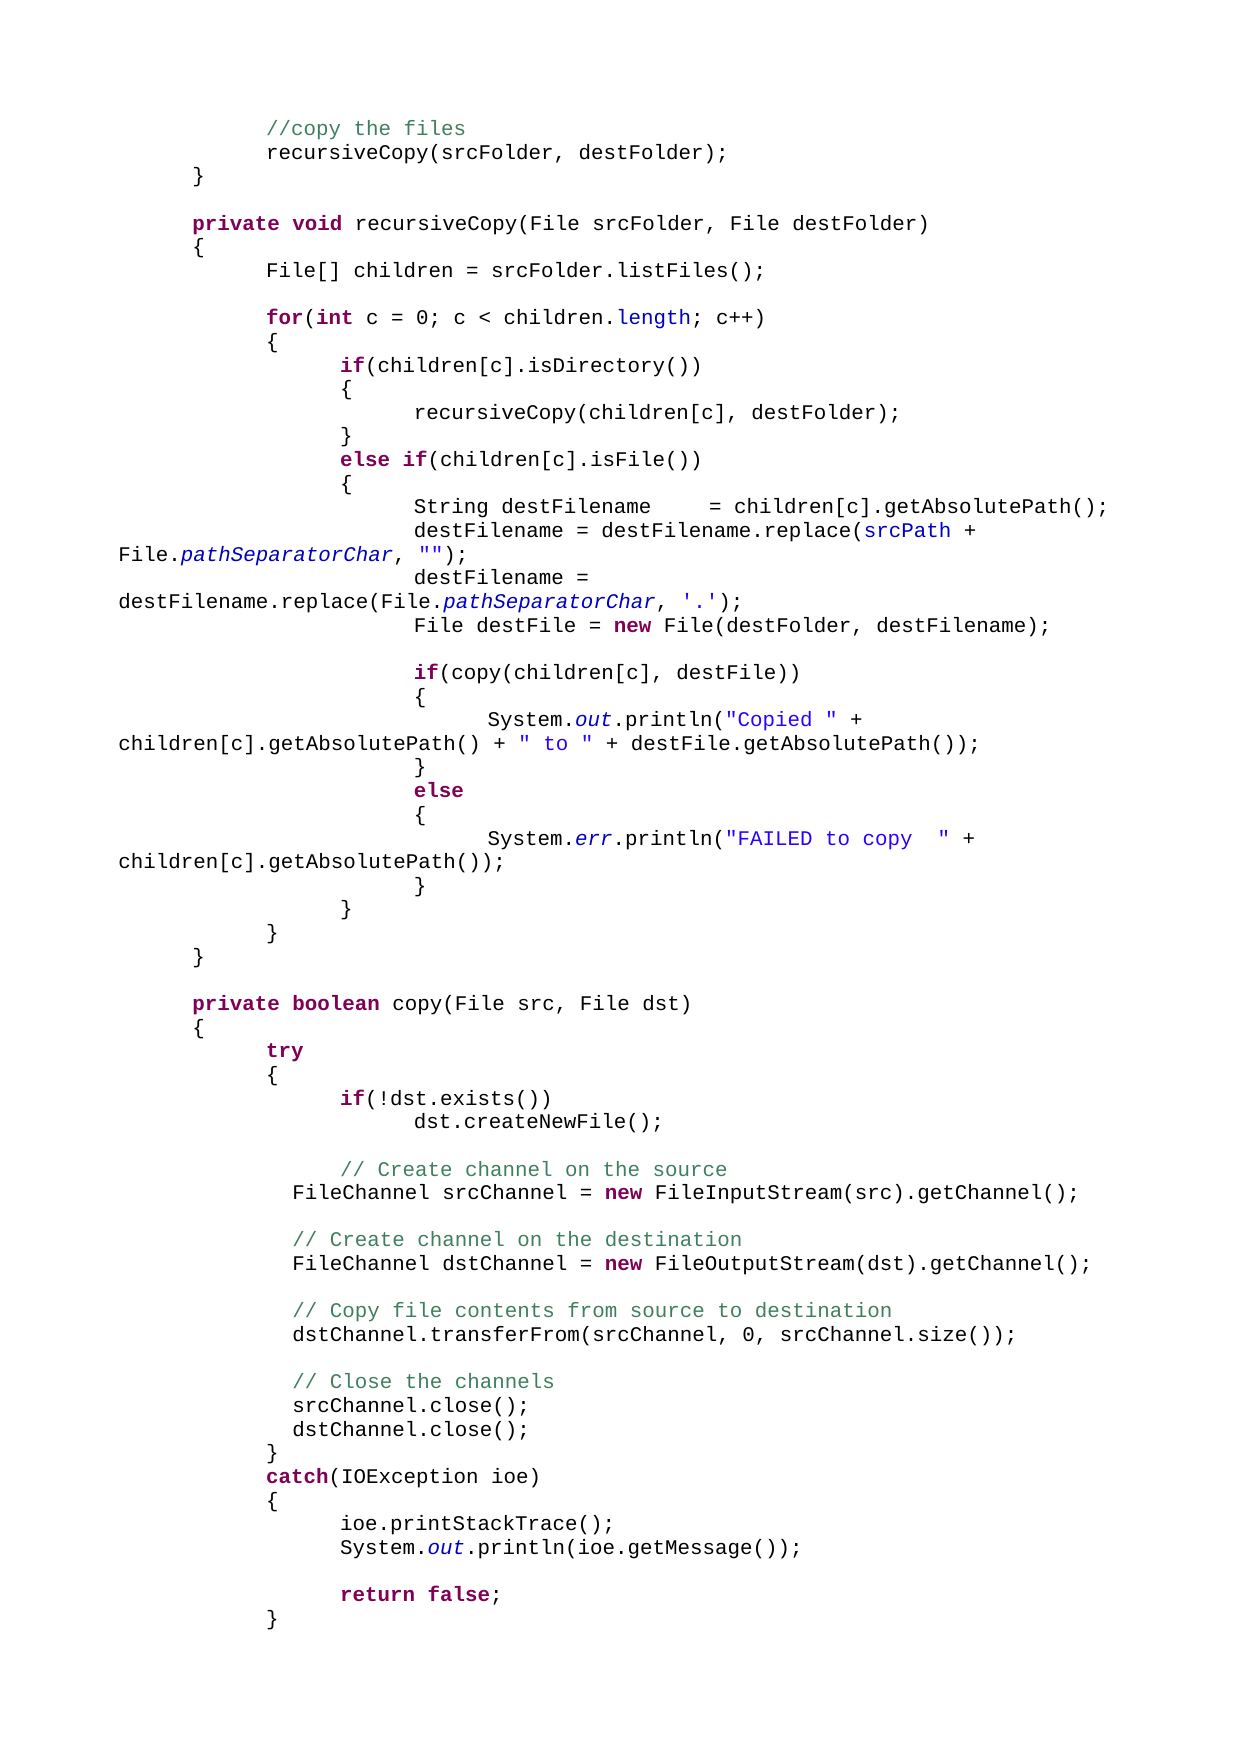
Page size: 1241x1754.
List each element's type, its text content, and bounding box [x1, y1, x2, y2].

text { [118, 686, 1122, 709]
text System.err.println("FAILED to copy " + children[c].getAbsolutePath()); [118, 827, 1122, 875]
text } [118, 757, 1122, 780]
text File[] children = srcFolder.listFiles(); [118, 260, 1122, 284]
text } [118, 875, 1122, 898]
text // Create channel on the destination [118, 1229, 1122, 1253]
text dstChannel.close(); [118, 1419, 1122, 1442]
text { [118, 331, 1122, 354]
text try [118, 1040, 1122, 1064]
text else [118, 780, 1122, 804]
text { [118, 1489, 1122, 1513]
text // Close the channels [118, 1371, 1122, 1395]
text { [118, 804, 1122, 827]
text // Create channel on the source [118, 1158, 1122, 1182]
text } [118, 898, 1122, 922]
text if(!dst.exists()) [118, 1088, 1122, 1111]
text private void recursiveCopy(File srcFolder, File destFolder) [118, 213, 1122, 236]
text } [118, 922, 1122, 946]
text System.out.println(ioe.getMessage()); [118, 1537, 1122, 1561]
text if(children[c].isDirectory()) [118, 354, 1122, 378]
text // Copy file contents from source to destination [118, 1300, 1122, 1324]
text FileChannel srcChannel = new FileInputStream(src).getChannel(); [118, 1182, 1122, 1206]
text { [118, 1064, 1122, 1088]
text { [118, 1017, 1122, 1040]
text if(copy(children[c], destFile)) [118, 662, 1122, 686]
text private boolean copy(File src, File dst) [118, 993, 1122, 1017]
text catch(IOException ioe) [118, 1466, 1122, 1489]
text } [118, 1608, 1122, 1631]
text ioe.printStackTrace(); [118, 1513, 1122, 1537]
text File destFile = new File(destFolder, destFilename); [118, 615, 1122, 638]
text return false; [118, 1584, 1122, 1608]
text //copy the files [118, 118, 1122, 142]
text FileChannel dstChannel = new FileOutputStream(dst).getChannel(); [118, 1253, 1122, 1277]
text { [118, 473, 1122, 496]
text } [118, 426, 1122, 449]
text } [118, 165, 1122, 189]
text destFilename = destFilename.replace(srcPath + File.pathSeparatorChar, ""); [118, 520, 1122, 567]
text { [118, 378, 1122, 402]
text System.out.println("Copied " + children[c].getAbsolutePath() + " to " + destFile.getAbsolutePath()); [118, 709, 1122, 757]
text else if(children[c].isFile()) [118, 449, 1122, 473]
text } [118, 946, 1122, 969]
text } [118, 1442, 1122, 1466]
text for(int c = 0; c < children.length; c++) [118, 307, 1122, 331]
text srcChannel.close(); [118, 1395, 1122, 1419]
text dst.createNewFile(); [118, 1111, 1122, 1135]
text recursiveCopy(srcFolder, destFolder); [118, 142, 1122, 165]
text dstChannel.transferFrom(srcChannel, 0, srcChannel.size()); [118, 1324, 1122, 1348]
text recursiveCopy(children[c], destFolder); [118, 402, 1122, 426]
text destFilename = destFilename.replace(File.pathSeparatorChar, '.'); [118, 567, 1122, 615]
text { [118, 236, 1122, 260]
text String destFilename = children[c].getAbsolutePath(); [118, 496, 1122, 520]
